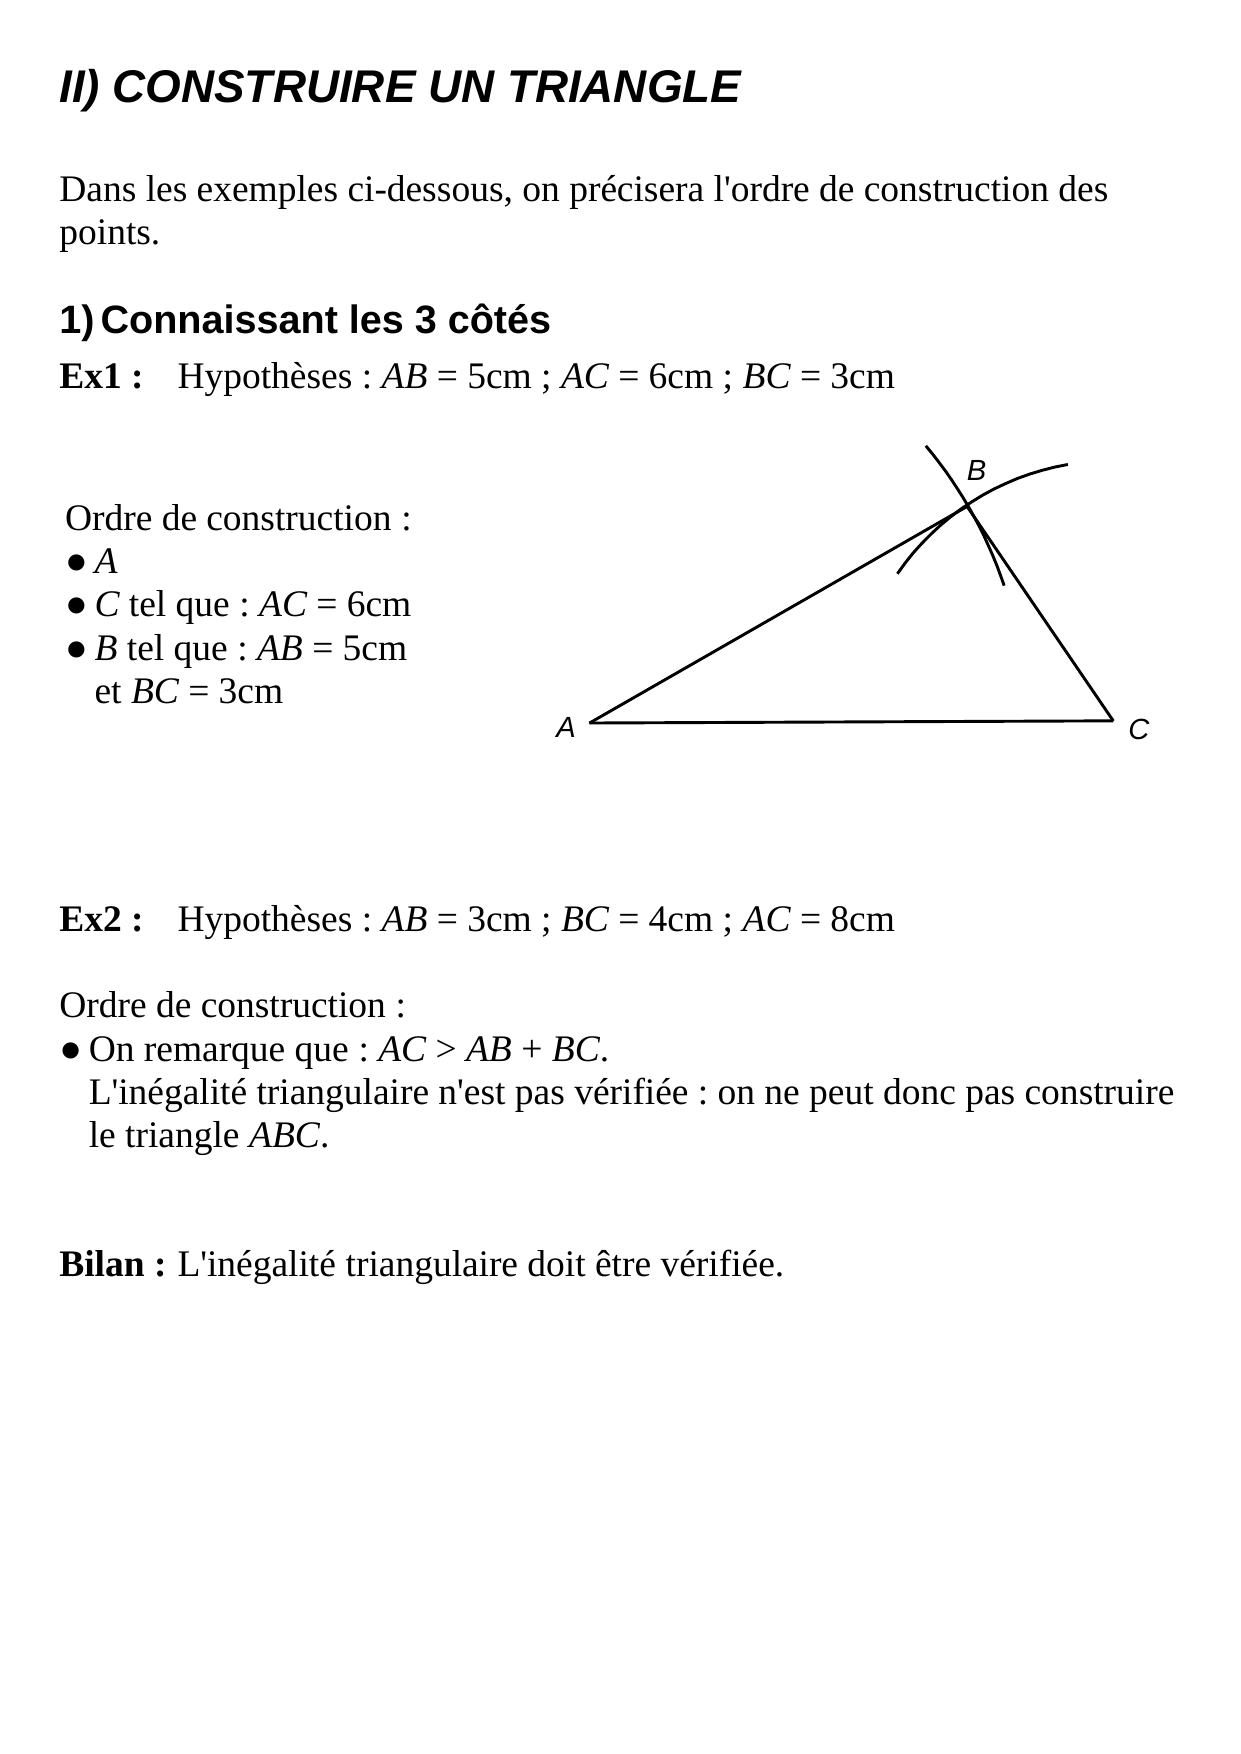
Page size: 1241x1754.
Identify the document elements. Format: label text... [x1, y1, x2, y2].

text Bilan : L'inégalité triangulaire doit être vérifiée. [59, 1242, 1181, 1285]
text Ex2 : Hypothèses : AB = 3cm ; BC = 4cm ; AC = 8cm [59, 897, 1181, 940]
list Connaissant les 3 côtés [59, 296, 1181, 342]
text Ordre de construction : [59, 983, 1181, 1026]
list Construire un triangle [59, 59, 1181, 112]
list On remarque que : AC > AB + BC. L'inégalité triangulaire n'est pas vérifiée : on ne peut donc pas construire le triangle ABC. [59, 1026, 1181, 1155]
table_header [536, 440, 1181, 767]
text Dans les exemples ci-dessous, on précisera l'ordre de construction des points. [59, 167, 1181, 253]
table_header Ordre de construction : A C tel que : AC = 6cm B tel que : AB = 5cm et BC = 3cm [59, 440, 536, 767]
text Ex1 : Hypothèses : AB = 5cm ; AC = 6cm ; BC = 3cm [59, 353, 1181, 397]
